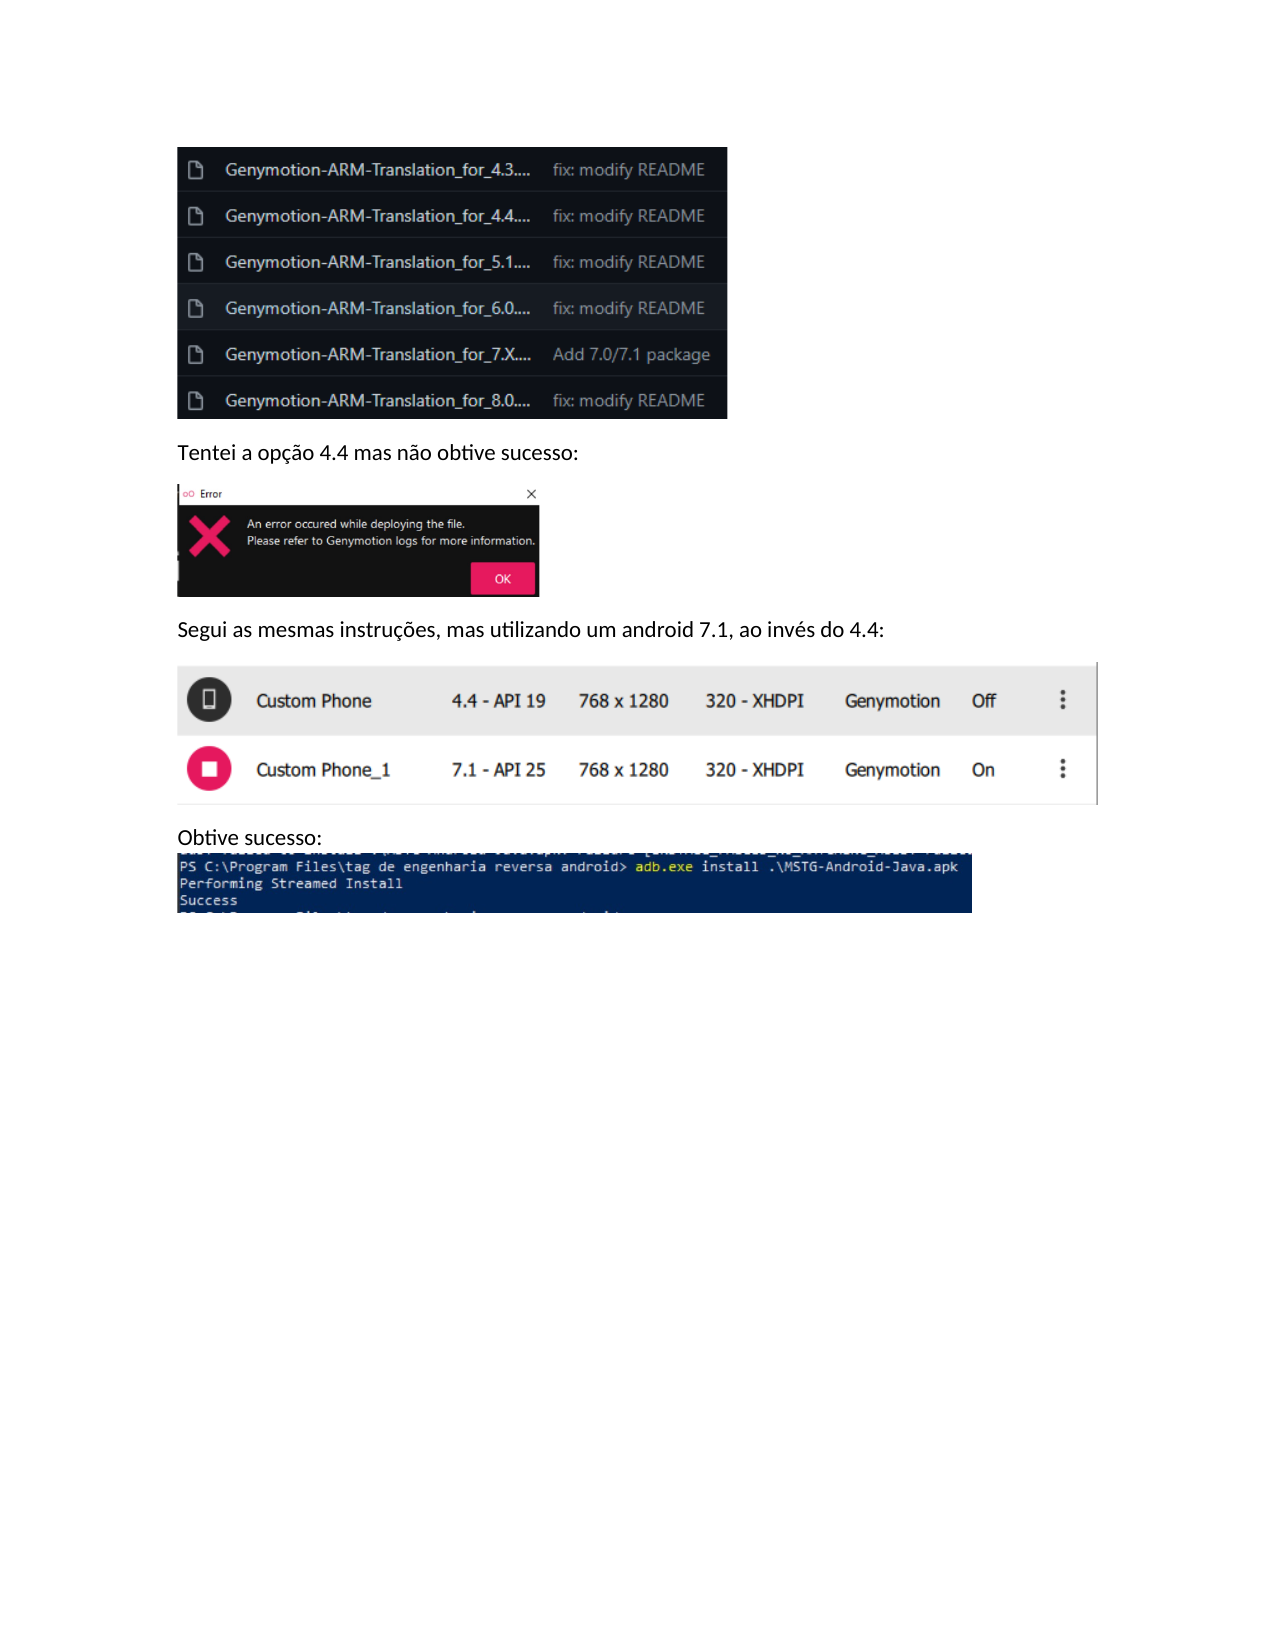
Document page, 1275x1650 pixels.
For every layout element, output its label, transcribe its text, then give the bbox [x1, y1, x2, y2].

picture [177, 147, 728, 419]
text Segui as mesmas instruções, mas utilizando um android 7.1, ao invés do 4.4: [177, 615, 1098, 643]
text Tentei a opção 4.4 mas não obtive sucesso: [177, 438, 1098, 466]
picture [177, 853, 972, 913]
text Obtive sucesso: [177, 823, 1098, 912]
picture [177, 484, 540, 597]
picture [177, 662, 1098, 805]
